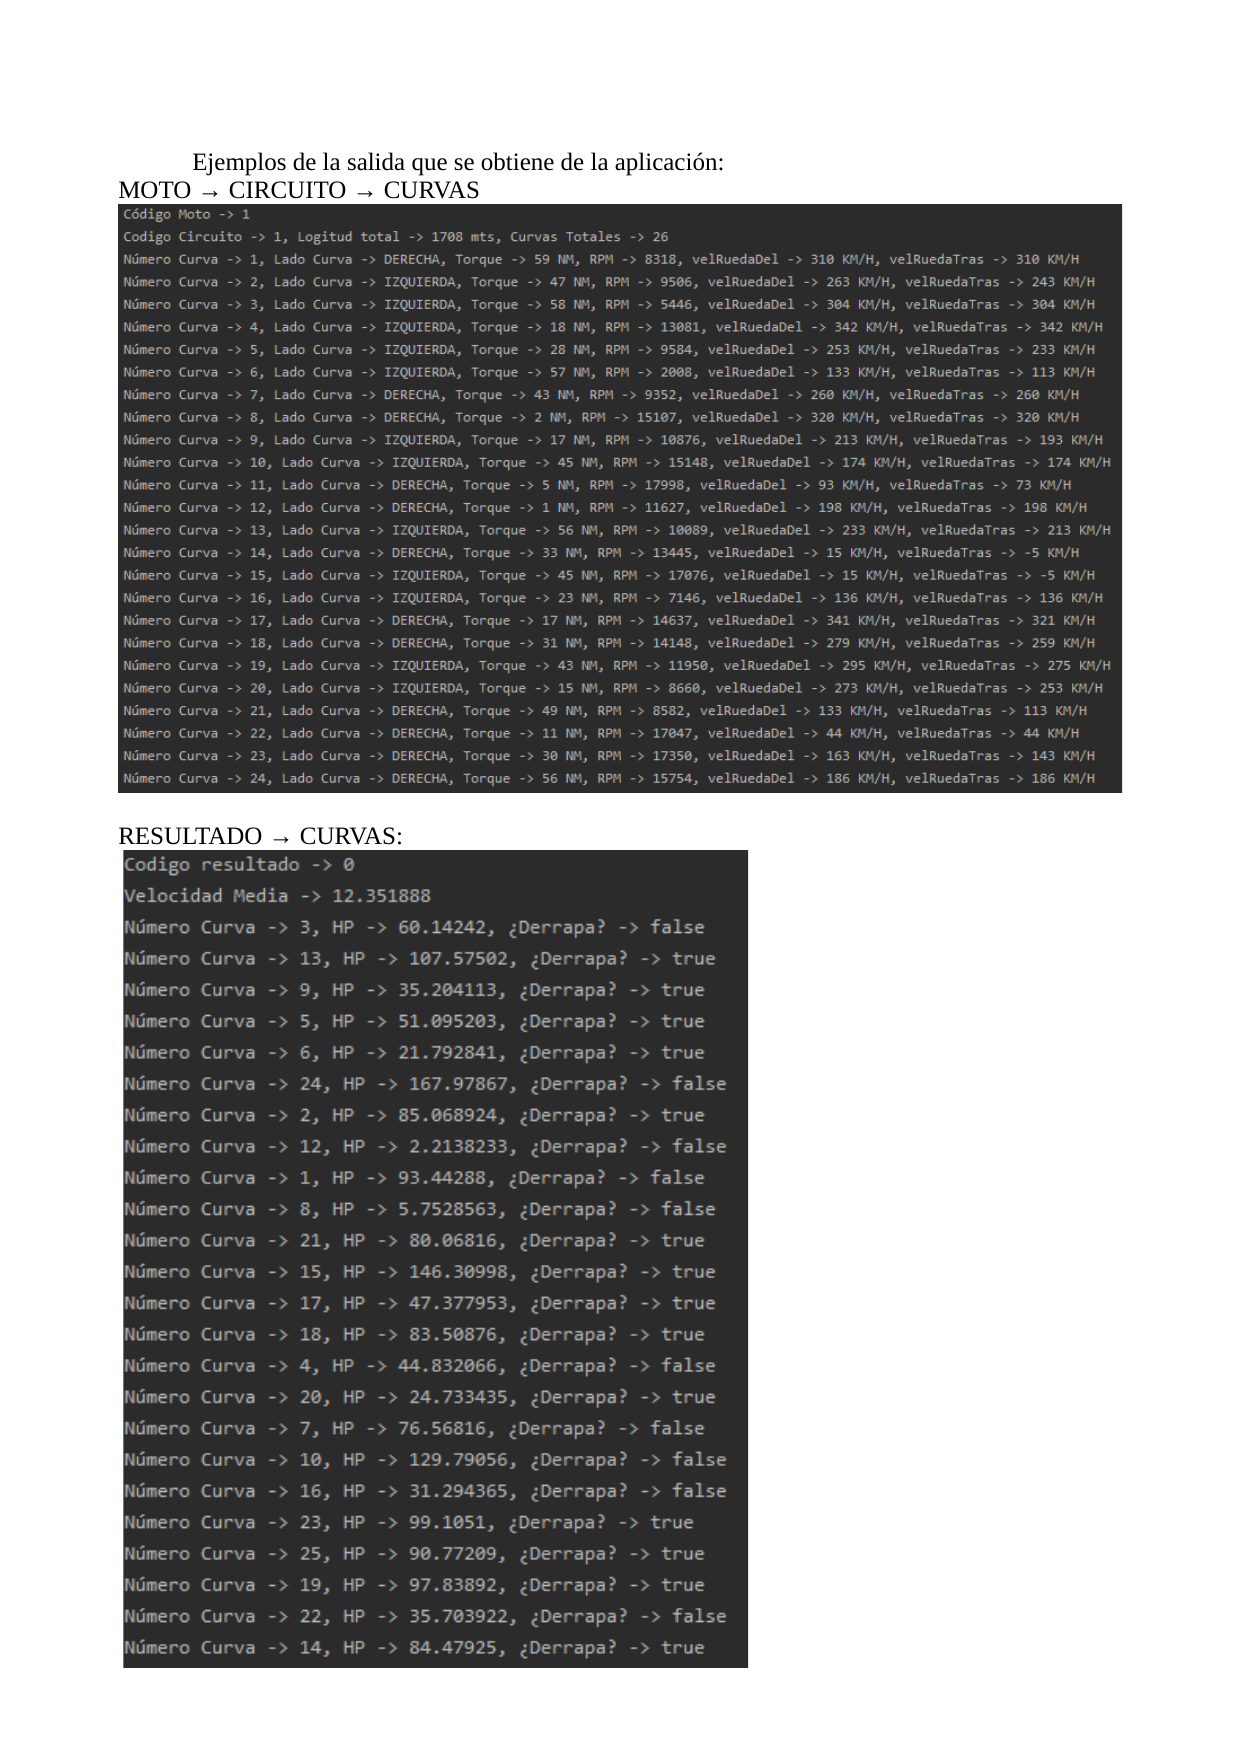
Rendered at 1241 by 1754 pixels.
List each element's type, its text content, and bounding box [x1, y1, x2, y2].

text MOTO → CIRCUITO → CURVAS [118, 176, 1122, 204]
text RESULTADO → CURVAS: [118, 821, 1122, 850]
picture [123, 850, 749, 1668]
text Ejemplos de la salida que se obtiene de la aplicación: [118, 147, 1122, 176]
picture [118, 204, 1123, 793]
